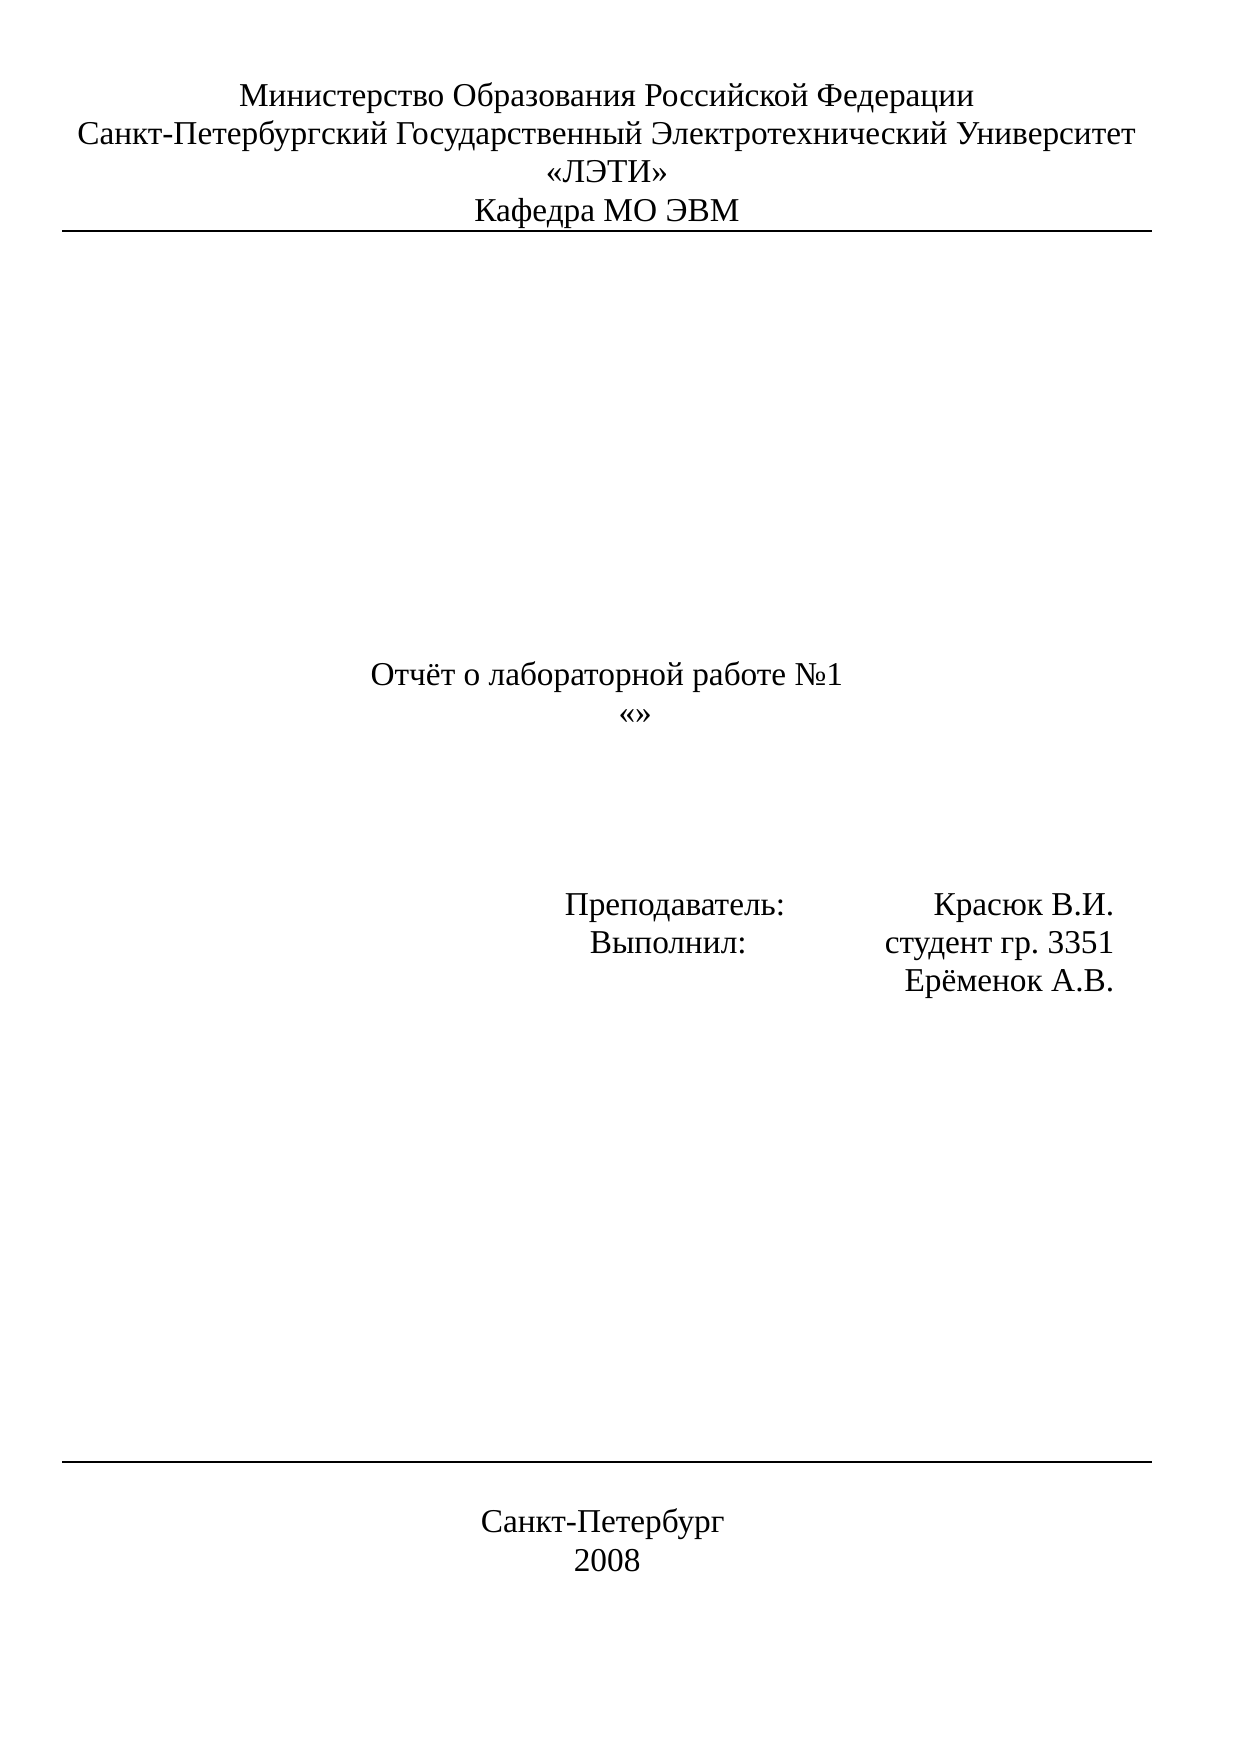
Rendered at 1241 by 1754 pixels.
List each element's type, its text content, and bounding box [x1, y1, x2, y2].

text Отчёт о лабораторной работе №1 [62, 654, 1152, 692]
text Санкт-Петербургский Государственный Электротехнический Университет «ЛЭТИ» [62, 113, 1152, 190]
text Ерёменок А.В. [62, 961, 1114, 999]
text Министерство Образования Российской Федерации [62, 75, 1152, 113]
text 2008 [62, 1540, 1152, 1578]
text Кафедра МО ЭВМ [62, 190, 1152, 230]
text «» [118, 692, 1152, 731]
text Выполнил: студент гр. 3351 [62, 922, 1114, 961]
text Санкт-Петербург [62, 1502, 1152, 1540]
text Преподаватель: Красюк В.И. [62, 884, 1114, 922]
